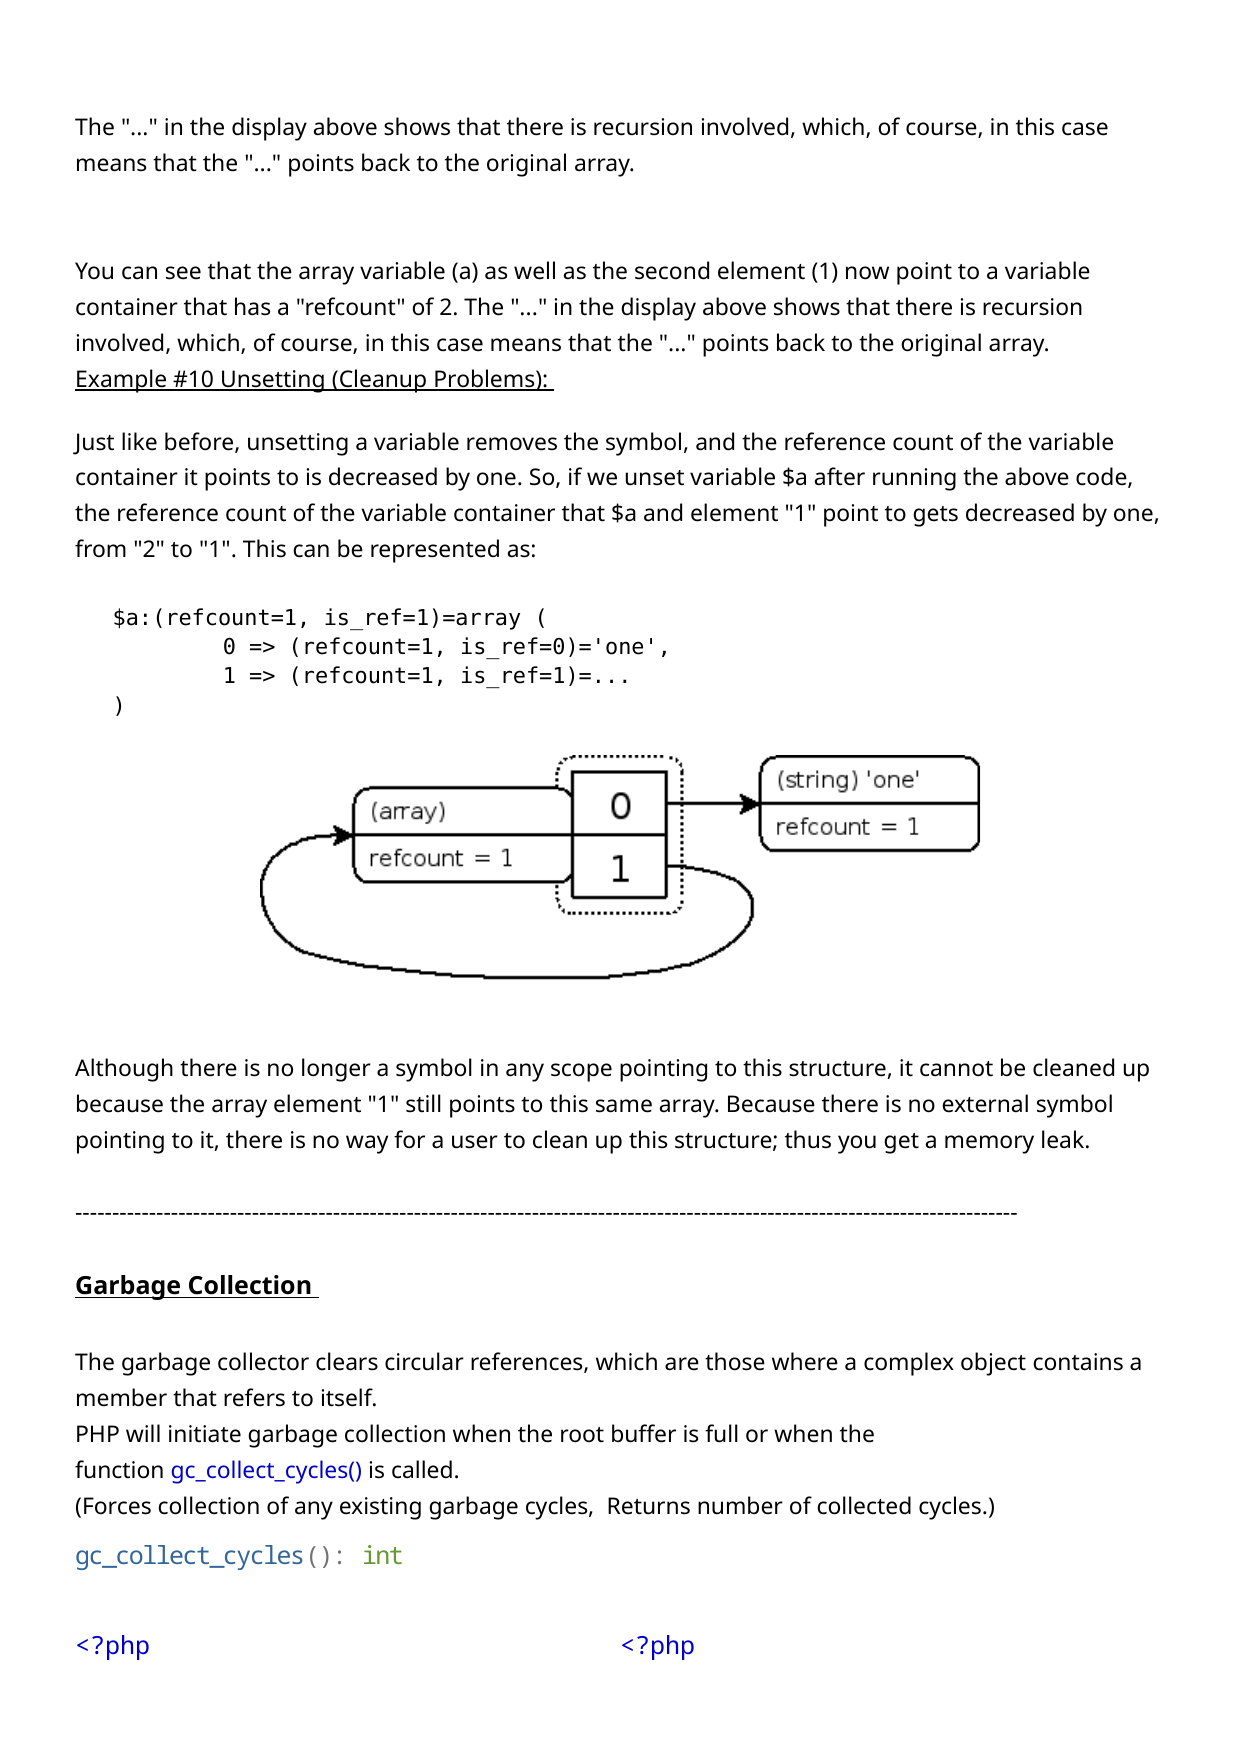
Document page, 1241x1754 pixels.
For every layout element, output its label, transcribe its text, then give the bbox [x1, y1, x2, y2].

table_header <?php [75, 1628, 620, 1677]
text The "..." in the display above shows that there is recursion involved, which, of course, in this case means that the "..." points back to the original array. [75, 111, 1165, 178]
text You can see that the array variable (a) as well as the second element (1) now point to a variable container that has a "refcount" of 2. The "..." in the display above shows that there is recursion involved, which, of course, in this case means that the "..." points back to the original array. [75, 255, 1165, 358]
text Although there is no longer a symbol in any scope pointing to this structure, it cannot be cleaned up because the array element "1" still points to this same array. Because there is no external symbol pointing to it, there is no way for a user to clean up this structure; thus you get a memory leak. [75, 1052, 1165, 1155]
text (Forces collection of any existing garbage cycles, Returns number of collected cycles.) [75, 1490, 1165, 1521]
table_header <?php [620, 1628, 1165, 1677]
text -------------------------------------------------------------------------------------------------------------------------------- [75, 1196, 1165, 1227]
text PHP will initiate garbage collection when the root buffer is full or when the function gc_collect_cycles() is called. [75, 1418, 1165, 1485]
text Example #10 Unsetting (Cleanup Problems): [75, 362, 1165, 394]
text gc_collect_cycles(): int [75, 1538, 1165, 1572]
picture [260, 755, 981, 981]
text Garbage Collection [75, 1268, 1165, 1302]
text Just like before, unsetting a variable removes the symbol, and the reference count of the variable container it points to is decreased by one. So, if we unset variable $a after running the above code, the reference count of the variable container that $a and element "1" point to gets decreased by one, from "2" to "1". This can be represented as: [75, 425, 1165, 564]
text $a:(refcount=1, is_ref=1)=array ( 0 => (refcount=1, is_ref=0)='one', 1 => (refcount=1, is_ref=1)=... ) [112, 605, 1165, 751]
text The garbage collector clears circular references, which are those where a complex object contains a member that refers to itself. [75, 1346, 1165, 1413]
